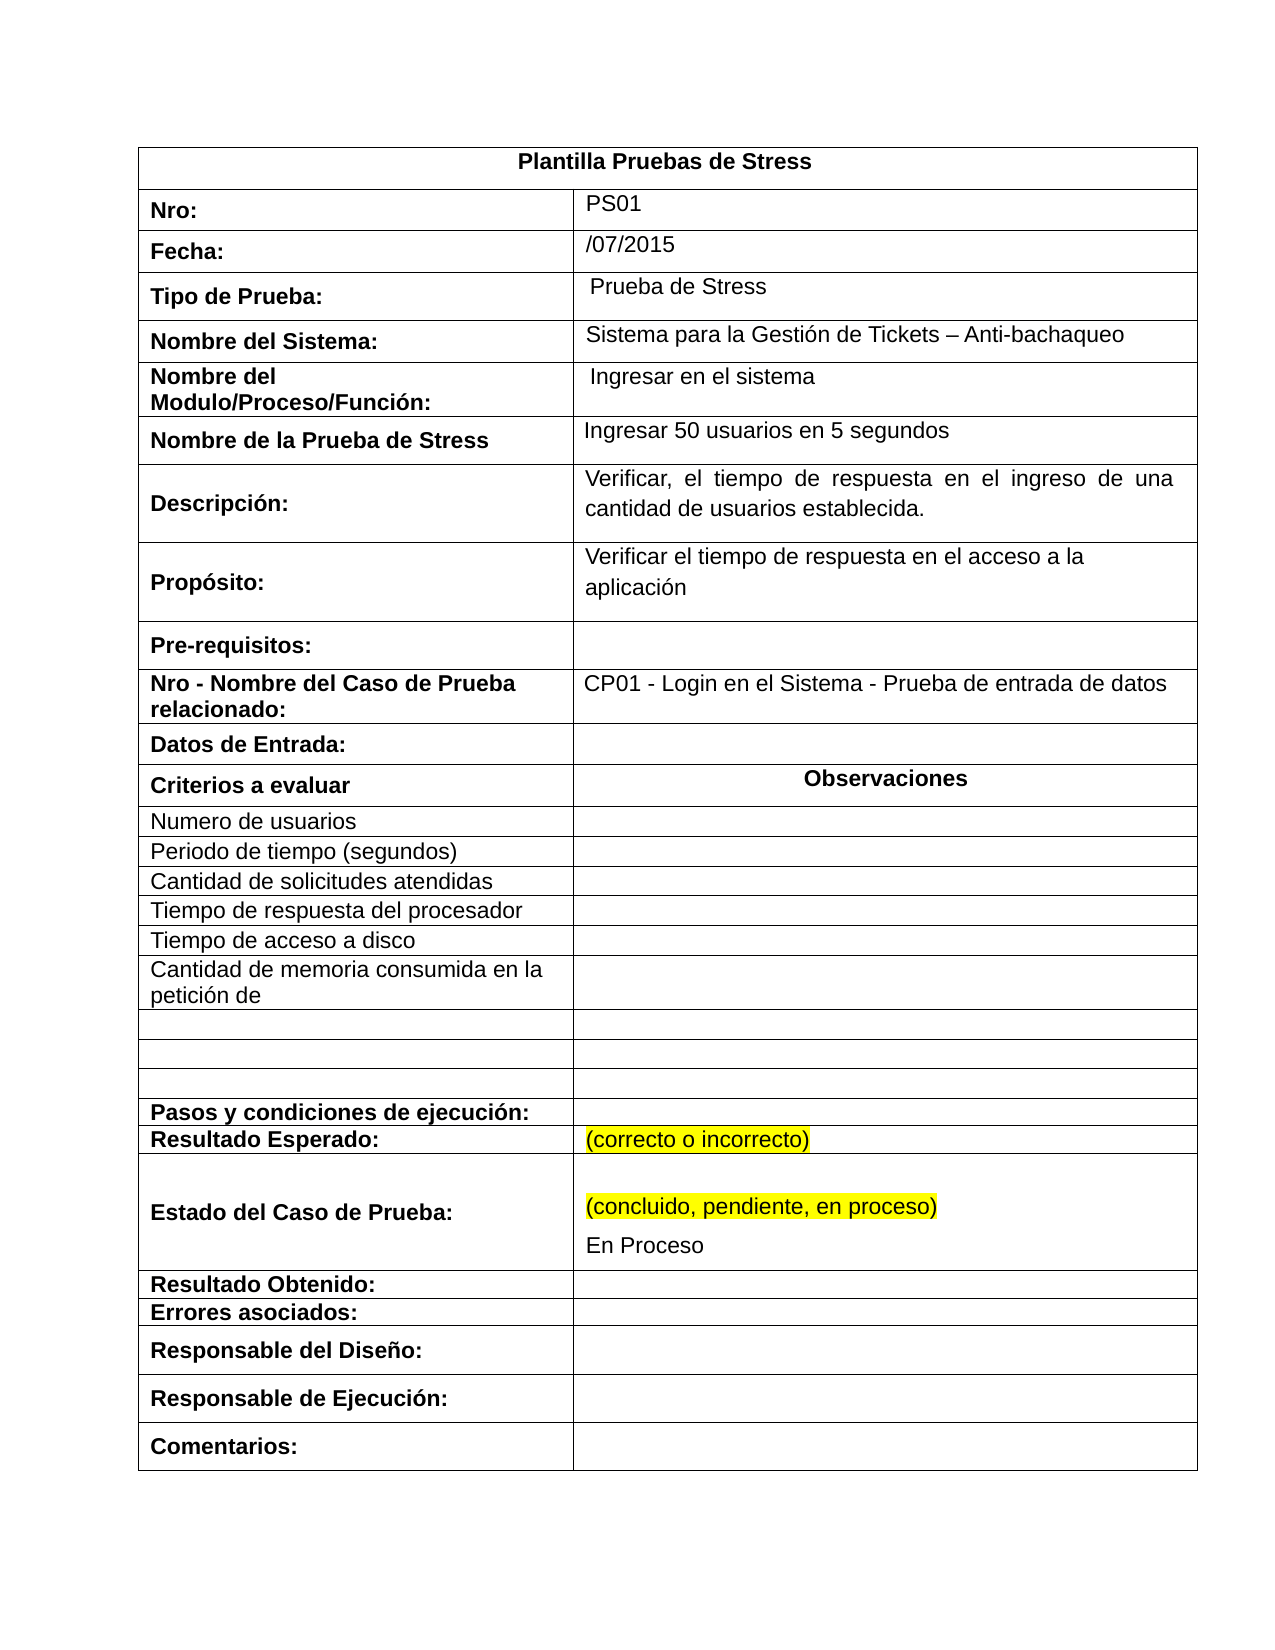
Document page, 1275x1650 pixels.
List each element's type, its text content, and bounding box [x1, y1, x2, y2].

table_cell [574, 867, 1197, 895]
table_cell Nombre de la Prueba de Stress [139, 417, 573, 464]
table_cell Cantidad de memoria consumida en la petición de [139, 956, 573, 1009]
table_cell Tiempo de respuesta del procesador [139, 896, 573, 925]
table_cell Responsable de Ejecución: [139, 1375, 573, 1422]
table_cell Ingresar 50 usuarios en 5 segundos [574, 417, 1197, 464]
table_cell [574, 837, 1197, 866]
table_cell Descripción: [139, 465, 573, 542]
table_header Plantilla Pruebas de Stress [139, 148, 1197, 188]
table_cell Pasos y condiciones de ejecución: [139, 1099, 573, 1125]
table_cell Verificar el tiempo de respuesta en el acceso a la aplicación [574, 543, 1197, 621]
table_cell Resultado Esperado: [139, 1126, 573, 1153]
table_cell Prueba de Stress [574, 273, 1197, 320]
table_cell Estado del Caso de Prueba: [139, 1154, 573, 1270]
table_cell [139, 1069, 573, 1098]
table_cell [574, 1271, 1197, 1298]
table_cell Datos de Entrada: [139, 724, 573, 764]
table_cell CP01 - Login en el Sistema - Prueba de entrada de datos [574, 670, 1197, 723]
table_cell [574, 1423, 1197, 1470]
table_cell [574, 956, 1197, 1009]
table_cell [574, 1069, 1197, 1098]
table_cell [574, 622, 1197, 669]
table_cell PS01 [574, 190, 1197, 230]
table_cell [574, 896, 1197, 925]
table_cell Criterios a evaluar [139, 765, 573, 806]
table_cell (correcto o incorrecto) [574, 1126, 1197, 1153]
table_cell Periodo de tiempo (segundos) [139, 837, 573, 866]
table_cell [574, 926, 1197, 955]
table_cell [139, 1040, 573, 1068]
table_cell Responsable del Diseño: [139, 1326, 573, 1373]
table_cell Observaciones [574, 765, 1197, 806]
table_cell Nro - Nombre del Caso de Prueba relacionado: [139, 670, 573, 723]
table_cell [574, 807, 1197, 836]
table_cell Errores asociados: [139, 1299, 573, 1325]
table_cell [574, 724, 1197, 764]
table_cell [574, 1375, 1197, 1422]
table_cell [574, 1040, 1197, 1068]
table_cell [139, 1010, 573, 1038]
table_cell /07/2015 [574, 231, 1197, 272]
table_cell Tipo de Prueba: [139, 273, 573, 320]
table_cell Nombre del Sistema: [139, 321, 573, 362]
table_cell Propósito: [139, 543, 573, 621]
table_cell (concluido, pendiente, en proceso) En Proceso [574, 1154, 1197, 1270]
table_cell Ingresar en el sistema [574, 363, 1197, 416]
table_cell Comentarios: [139, 1423, 573, 1470]
table_cell Nro: [139, 190, 573, 230]
table_cell Sistema para la Gestión de Tickets – Anti-bachaqueo [574, 321, 1197, 362]
table_cell Resultado Obtenido: [139, 1271, 573, 1298]
table_cell Tiempo de acceso a disco [139, 926, 573, 955]
table_cell Nombre del Modulo/Proceso/Función: [139, 363, 573, 416]
table_cell Cantidad de solicitudes atendidas [139, 867, 573, 895]
table_cell Verificar, el tiempo de respuesta en el ingreso de una cantidad de usuarios establecida. [574, 465, 1197, 542]
table_cell Numero de usuarios [139, 807, 573, 836]
table_cell [574, 1010, 1197, 1038]
table_cell [574, 1326, 1197, 1373]
table_cell Pre-requisitos: [139, 622, 573, 669]
table_cell [574, 1099, 1197, 1125]
table_cell Fecha: [139, 231, 573, 272]
table_cell [574, 1299, 1197, 1325]
